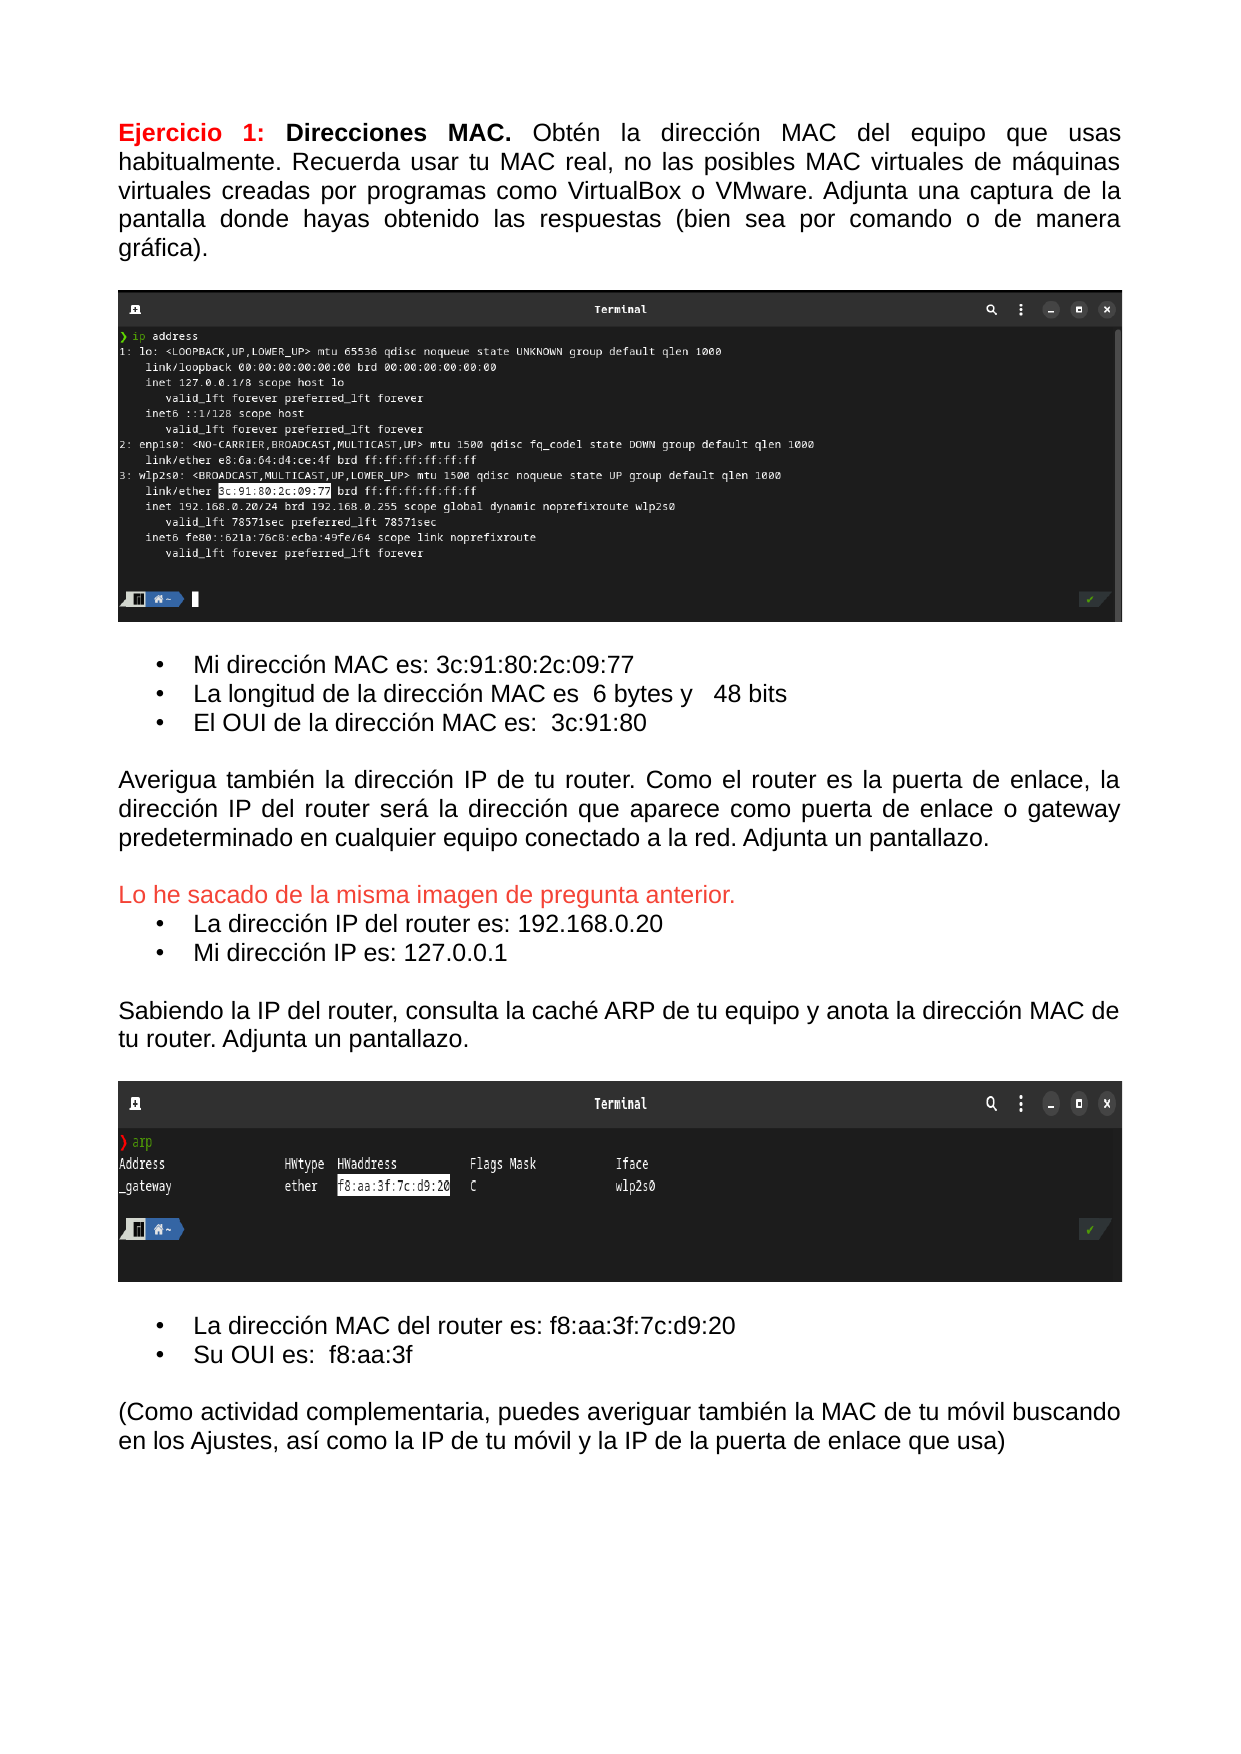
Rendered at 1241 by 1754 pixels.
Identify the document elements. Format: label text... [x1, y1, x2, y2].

list La longitud de la dirección MAC es 6 bytes y 48 bits [156, 679, 1122, 708]
list Su OUI es: f8:aa:3f [156, 1339, 1122, 1368]
picture [118, 1081, 1123, 1282]
list Mi dirección IP es: 127.0.0.1 [156, 938, 1122, 967]
text Lo he sacado de la misma imagen de pregunta anterior. [118, 880, 1122, 909]
list La dirección MAC del router es: f8:aa:3f:7c:d9:20 [156, 1311, 1122, 1339]
list Mi dirección MAC es: 3c:91:80:2c:09:77 [156, 650, 1122, 679]
text Ejercicio 1: Direcciones MAC. Obtén la dirección MAC del equipo que usas habitualmente. Recuerda usar tu MAC real, no las posibles MAC virtuales de máquinas virtuales creadas por programas como VirtualBox o VMware. Adjunta una captura de la pantalla donde hayas obtenido las respuestas (bien sea por comando o de manera gráfica). [118, 118, 1122, 262]
picture [118, 290, 1123, 622]
text (Como actividad complementaria, puedes averiguar también la MAC de tu móvil buscando en los Ajustes, así como la IP de tu móvil y la IP de la puerta de enlace que usa) [118, 1397, 1122, 1455]
list El OUI de la dirección MAC es: 3c:91:80 [156, 708, 1122, 737]
text Sabiendo la IP del router, consulta la caché ARP de tu equipo y anota la dirección MAC de tu router. Adjunta un pantallazo. [118, 996, 1122, 1053]
list La dirección IP del router es: 192.168.0.20 [156, 909, 1122, 938]
text Averigua también la dirección IP de tu router. Como el router es la puerta de enlace, la dirección IP del router será la dirección que aparece como puerta de enlace o gateway predeterminado en cualquier equipo conectado a la red. Adjunta un pantallazo. [118, 765, 1122, 852]
